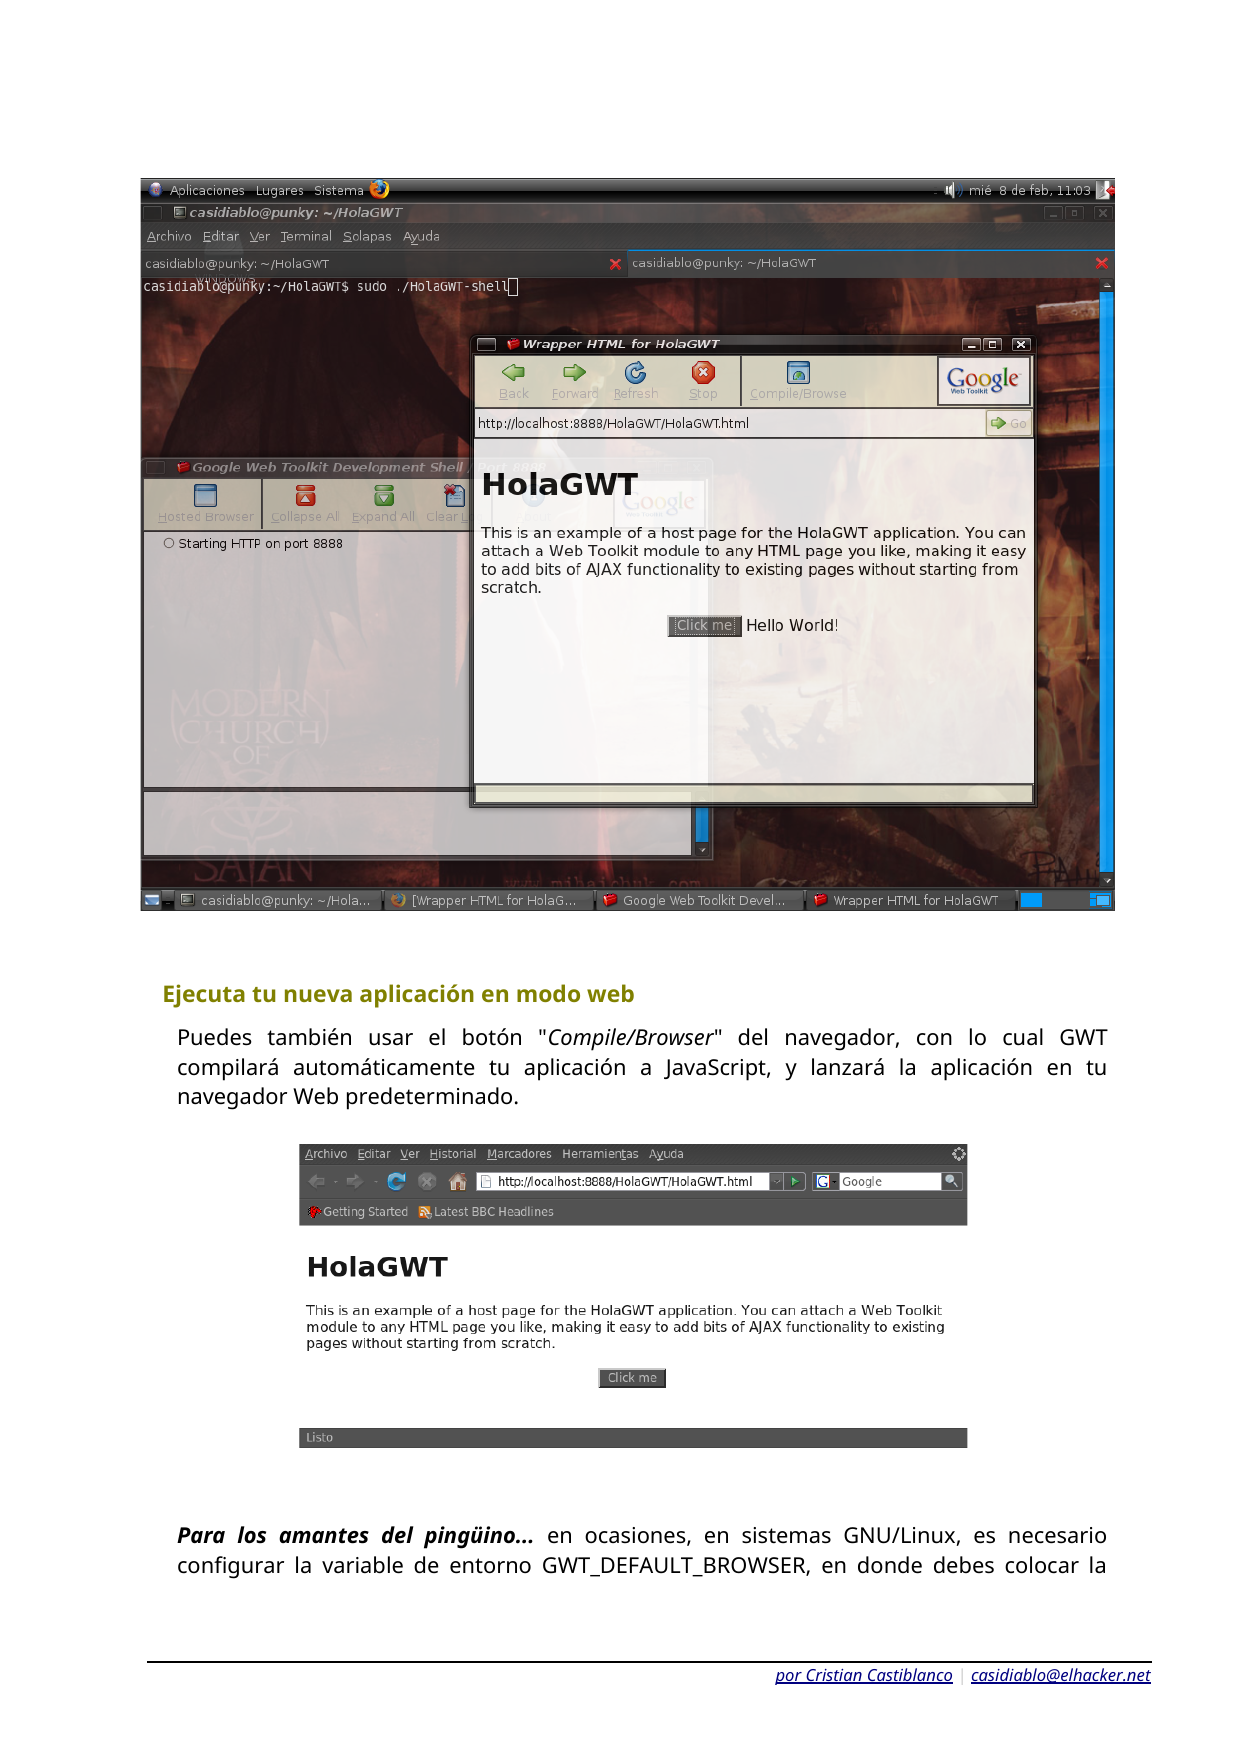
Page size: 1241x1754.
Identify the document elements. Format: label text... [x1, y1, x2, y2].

picture [140, 178, 1115, 911]
picture [299, 1144, 968, 1448]
text Puedes también usar el botón "Compile/Browser" del navegador, con lo cual GWT compilará automáticamente tu aplicación a JavaScript, y lanzará la aplicación en tu navegador Web predeterminado. [177, 1022, 1108, 1111]
text Para los amantes del pingüino... en ocasiones, en sistemas GNU/Linux, es necesario configurar la variable de entorno GWT_DEFAULT_BROWSER, en donde debes colocar la [177, 1520, 1108, 1579]
subtitle Ejecuta tu nueva aplicación en modo web [162, 978, 1108, 1009]
